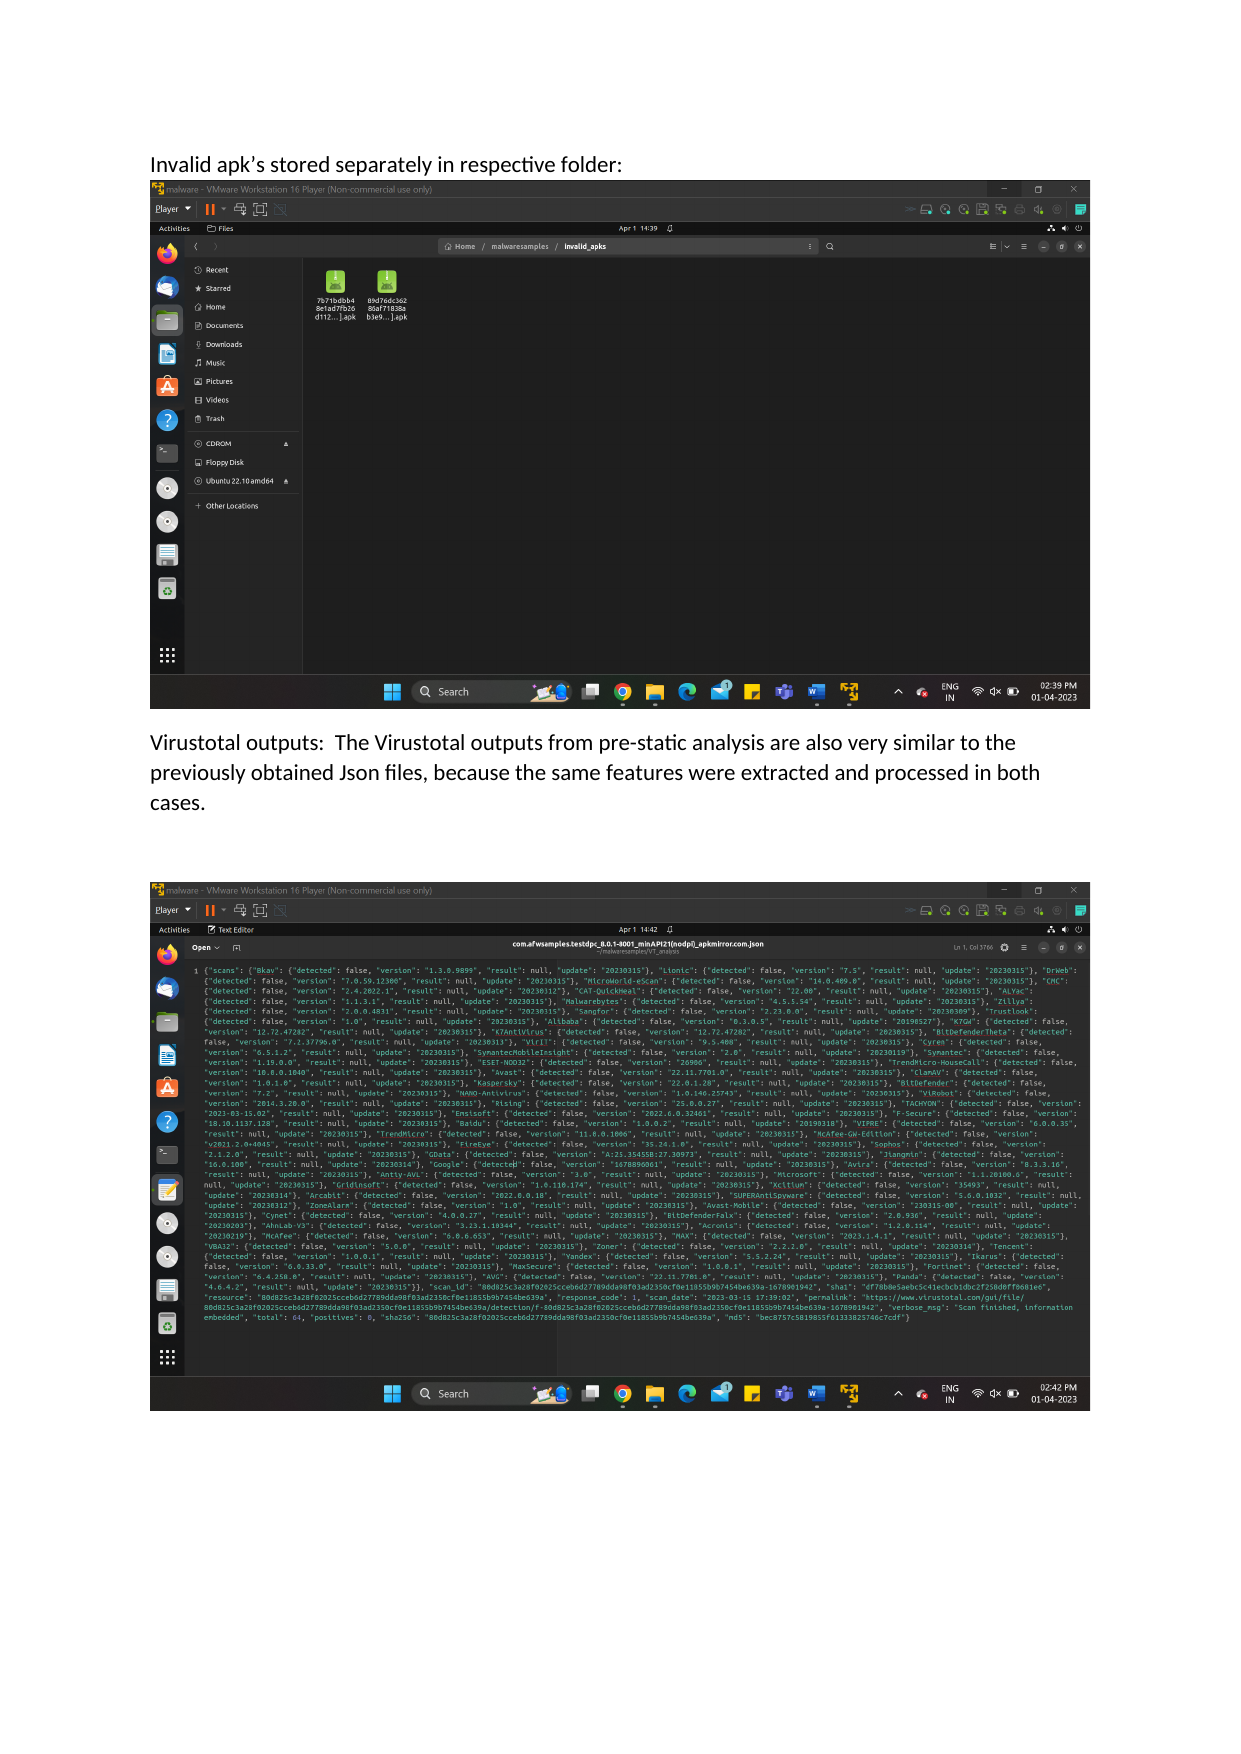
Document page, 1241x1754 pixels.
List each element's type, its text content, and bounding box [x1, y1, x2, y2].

picture [150, 882, 1091, 1411]
picture [150, 180, 1091, 709]
text Virustotal outputs: The Virustotal outputs from pre-static analysis are also very similar to the previously obtained Json files, because the same features were extracted and processed in both cases. [150, 728, 1090, 816]
text Invalid apk’s stored separately in respective folder: [150, 150, 1090, 180]
